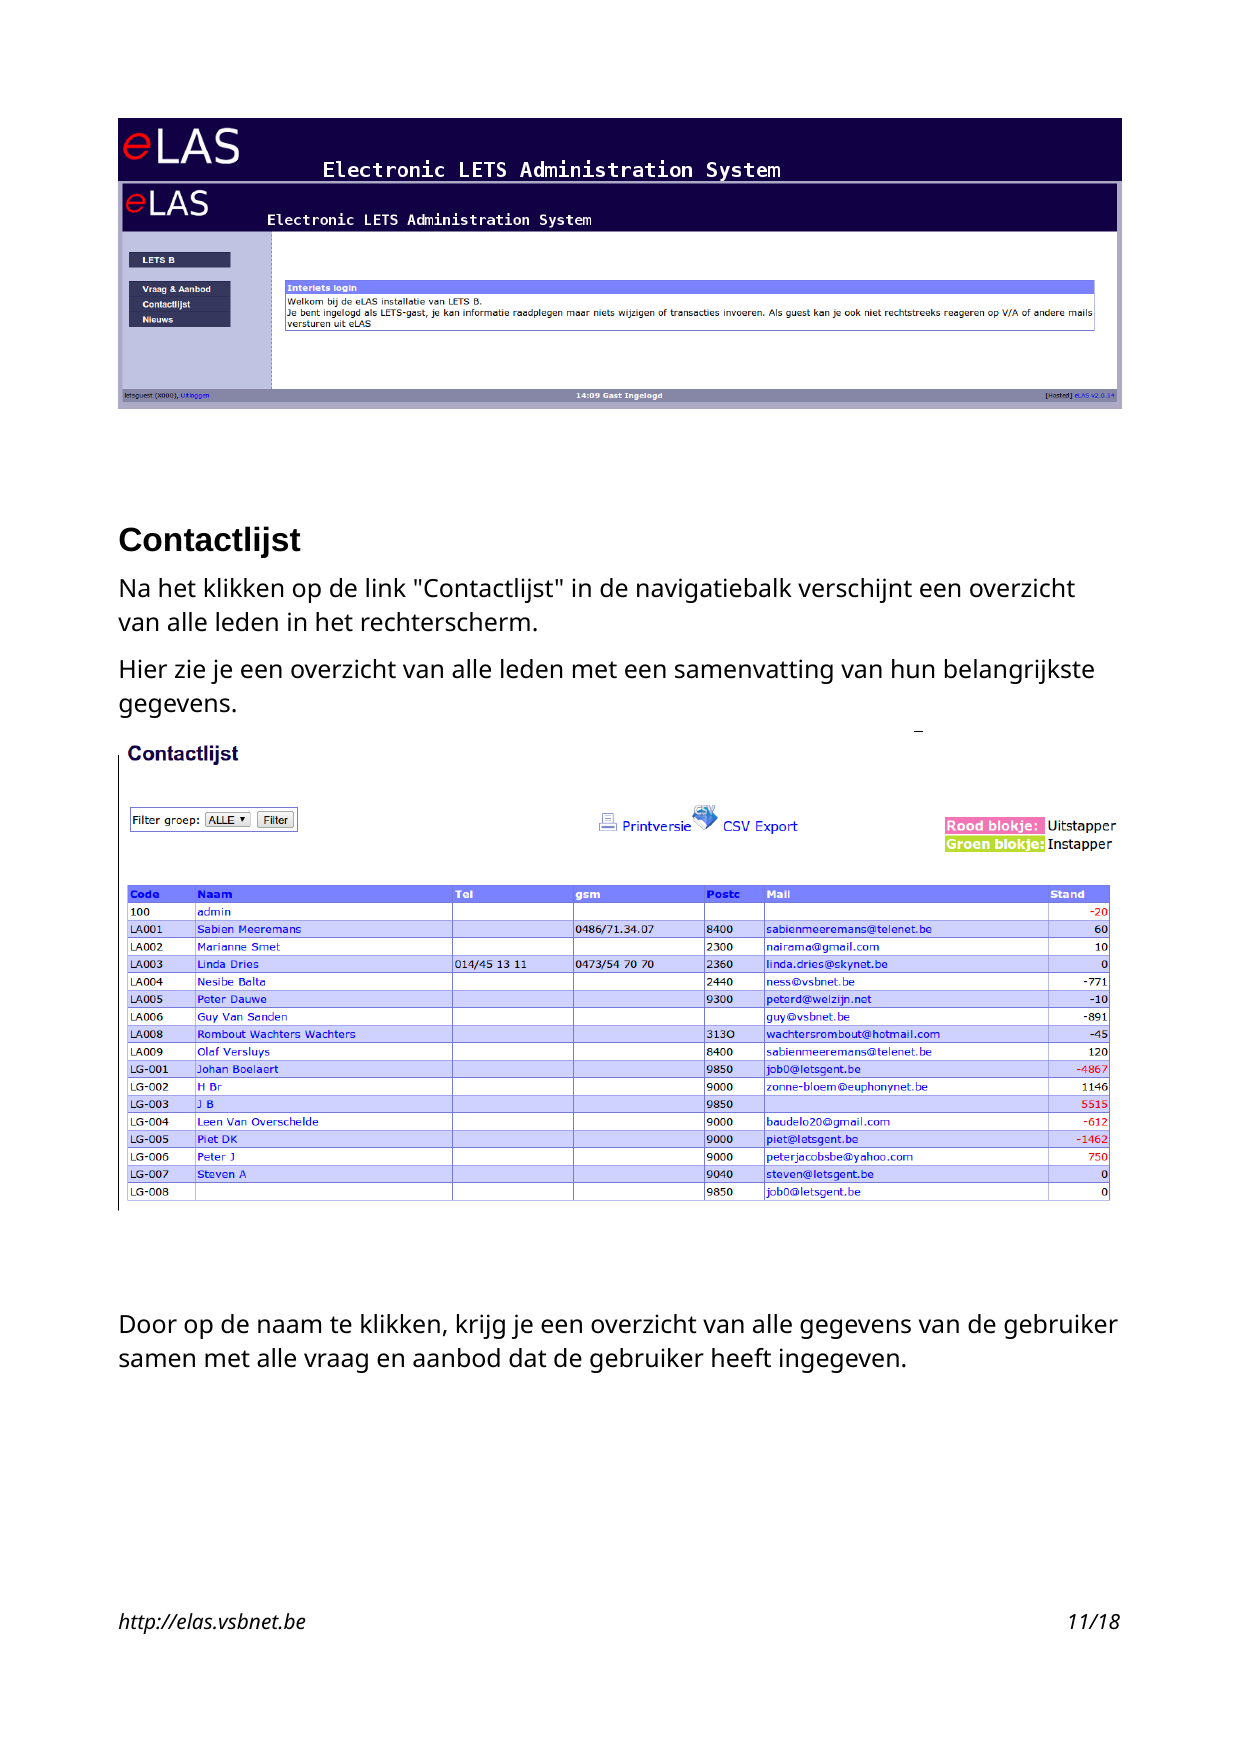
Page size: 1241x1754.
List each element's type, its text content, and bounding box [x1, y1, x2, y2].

text Na het klikken op de link "Contactlijst" in de navigatiebalk verschijnt een overzicht van alle leden in het rechterscherm. [118, 571, 1122, 639]
picture [118, 118, 1122, 409]
text Door op de naam te klikken, krijg je een overzicht van alle gegevens van de gebruiker samen met alle vraag en aanbod dat de gebruiker heeft ingegeven. [118, 1307, 1122, 1375]
text Hier zie je een overzicht van alle leden met een samenvatting van hun belangrijkste gegevens. [118, 651, 1122, 719]
subtitle Contactlijst [118, 519, 1122, 558]
picture [118, 731, 1122, 1221]
